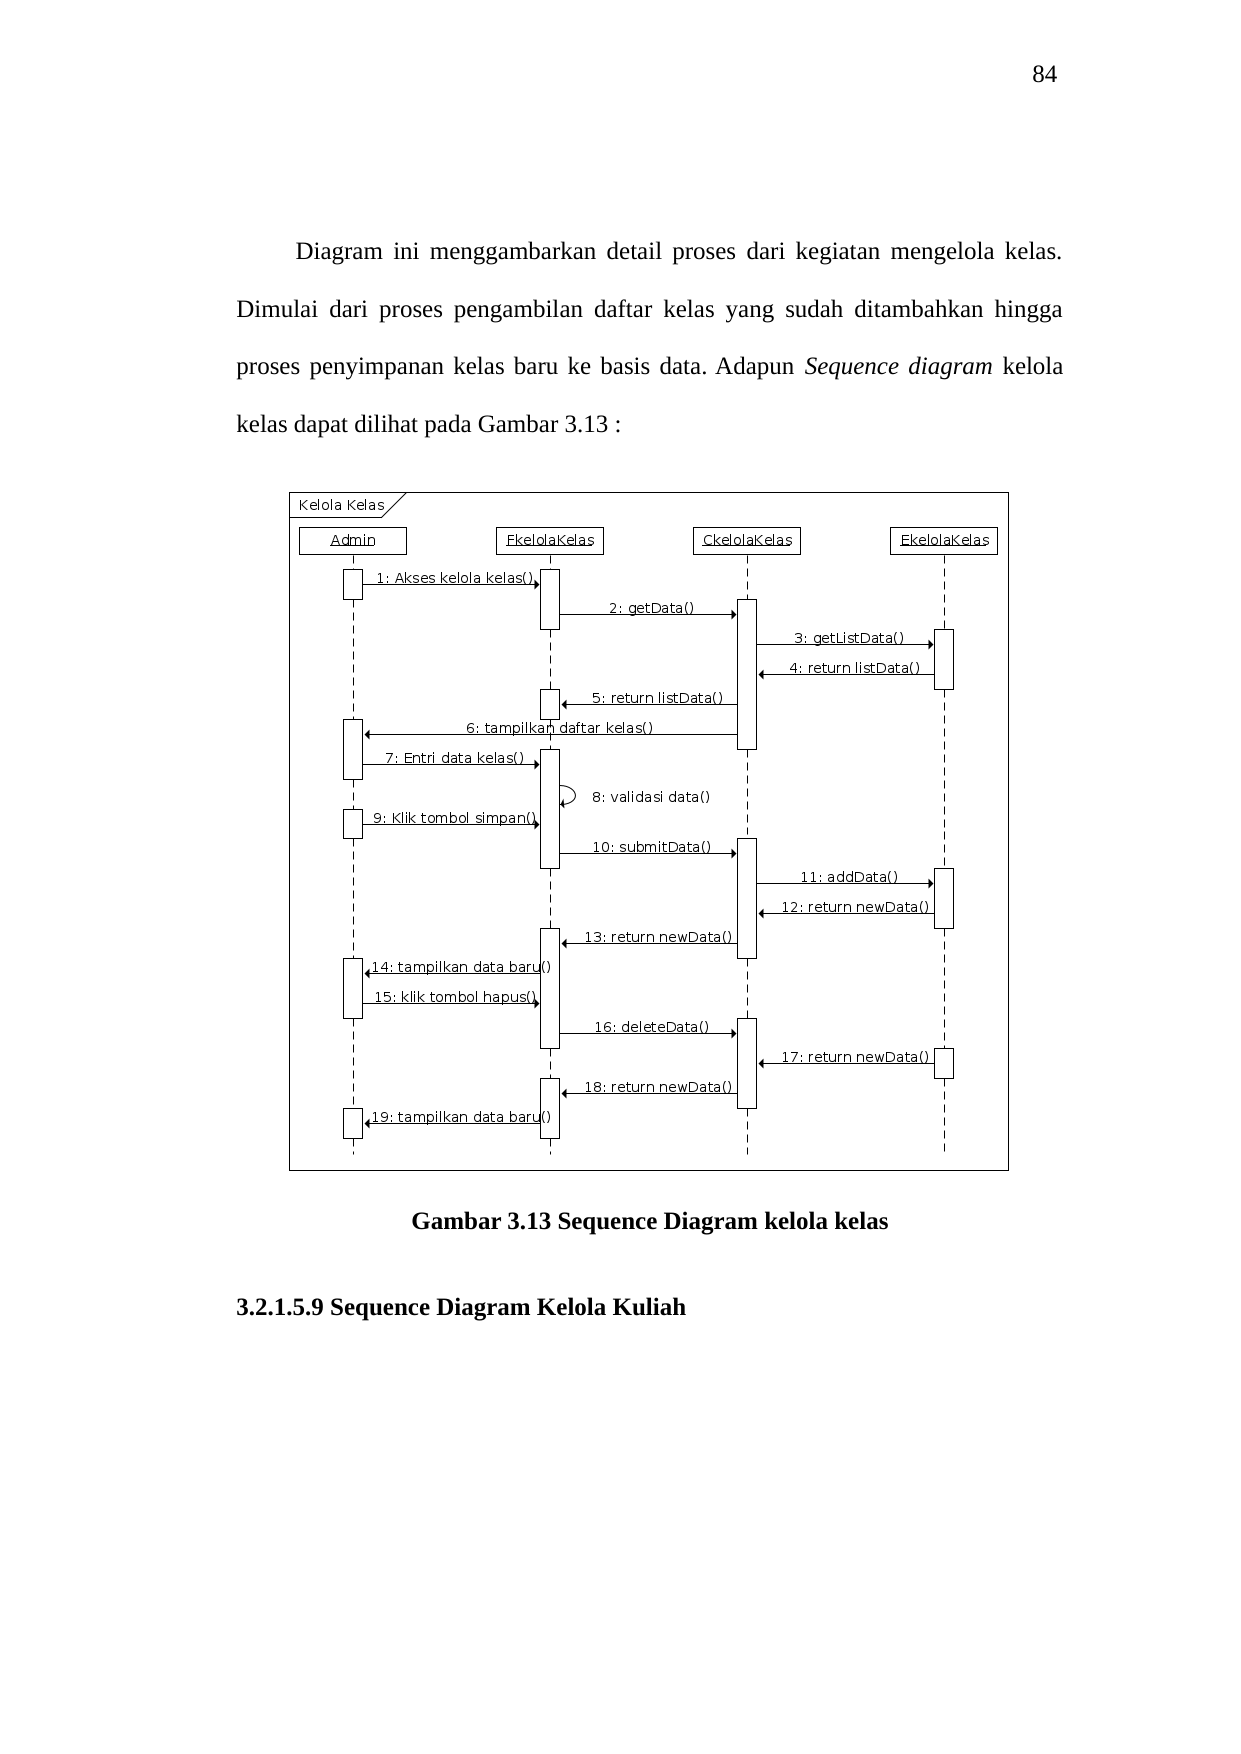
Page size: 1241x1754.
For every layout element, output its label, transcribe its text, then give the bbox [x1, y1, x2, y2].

text Diagram ini menggambarkan detail proses dari kegiatan mengelola kelas. Dimulai dari proses pengambilan daftar kelas yang sudah ditambahkan hingga proses penyimpanan kelas baru ke basis data. Adapun Sequence diagram kelola kelas dapat dilihat pada Gambar 3.13 : [236, 236, 1063, 437]
subtitle 3.2.1.5.9 Sequence Diagram Kelola Kuliah [236, 1292, 1063, 1321]
text Gambar 3.13 Sequence Diagram kelola kelas [236, 466, 1063, 1235]
picture [284, 472, 1016, 1178]
